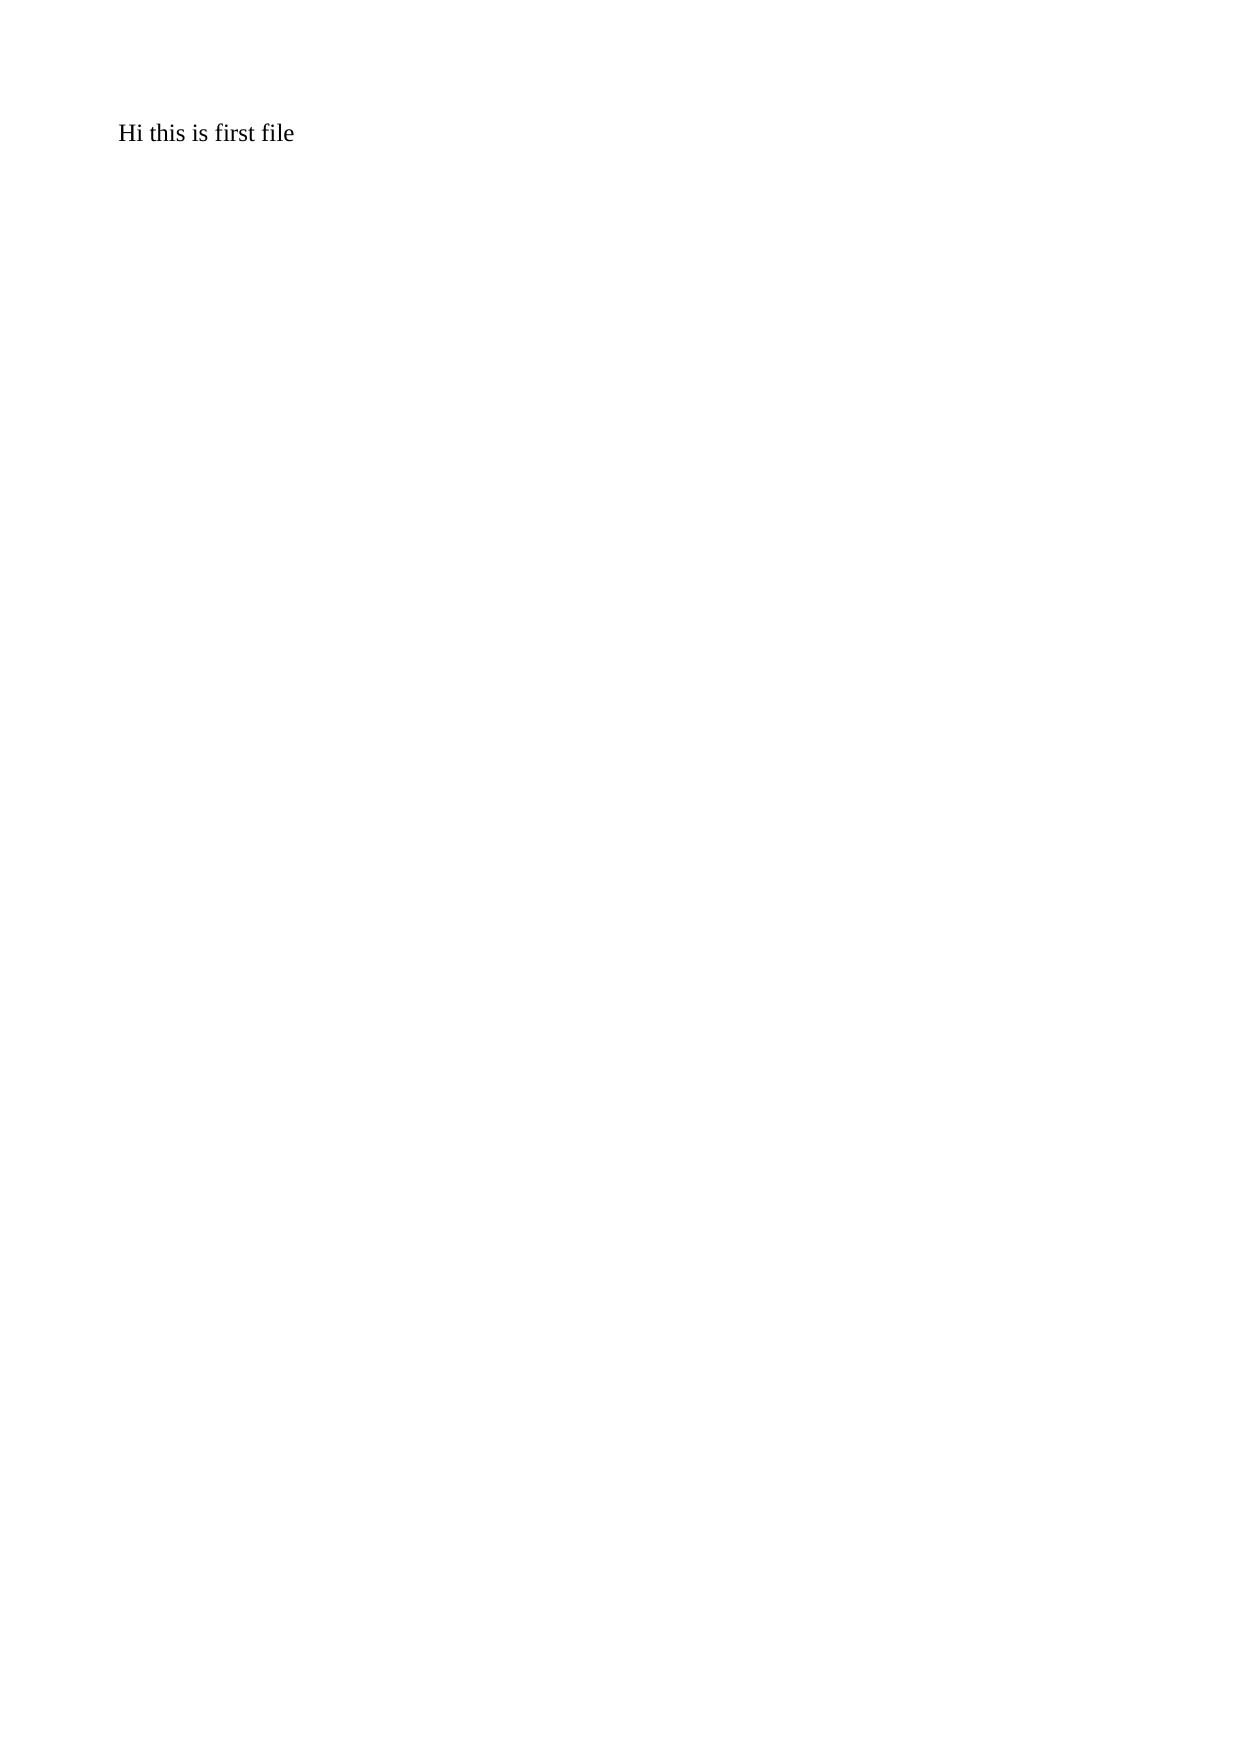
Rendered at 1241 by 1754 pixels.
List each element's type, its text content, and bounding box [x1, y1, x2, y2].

text Hi this is first file [118, 118, 1122, 147]
